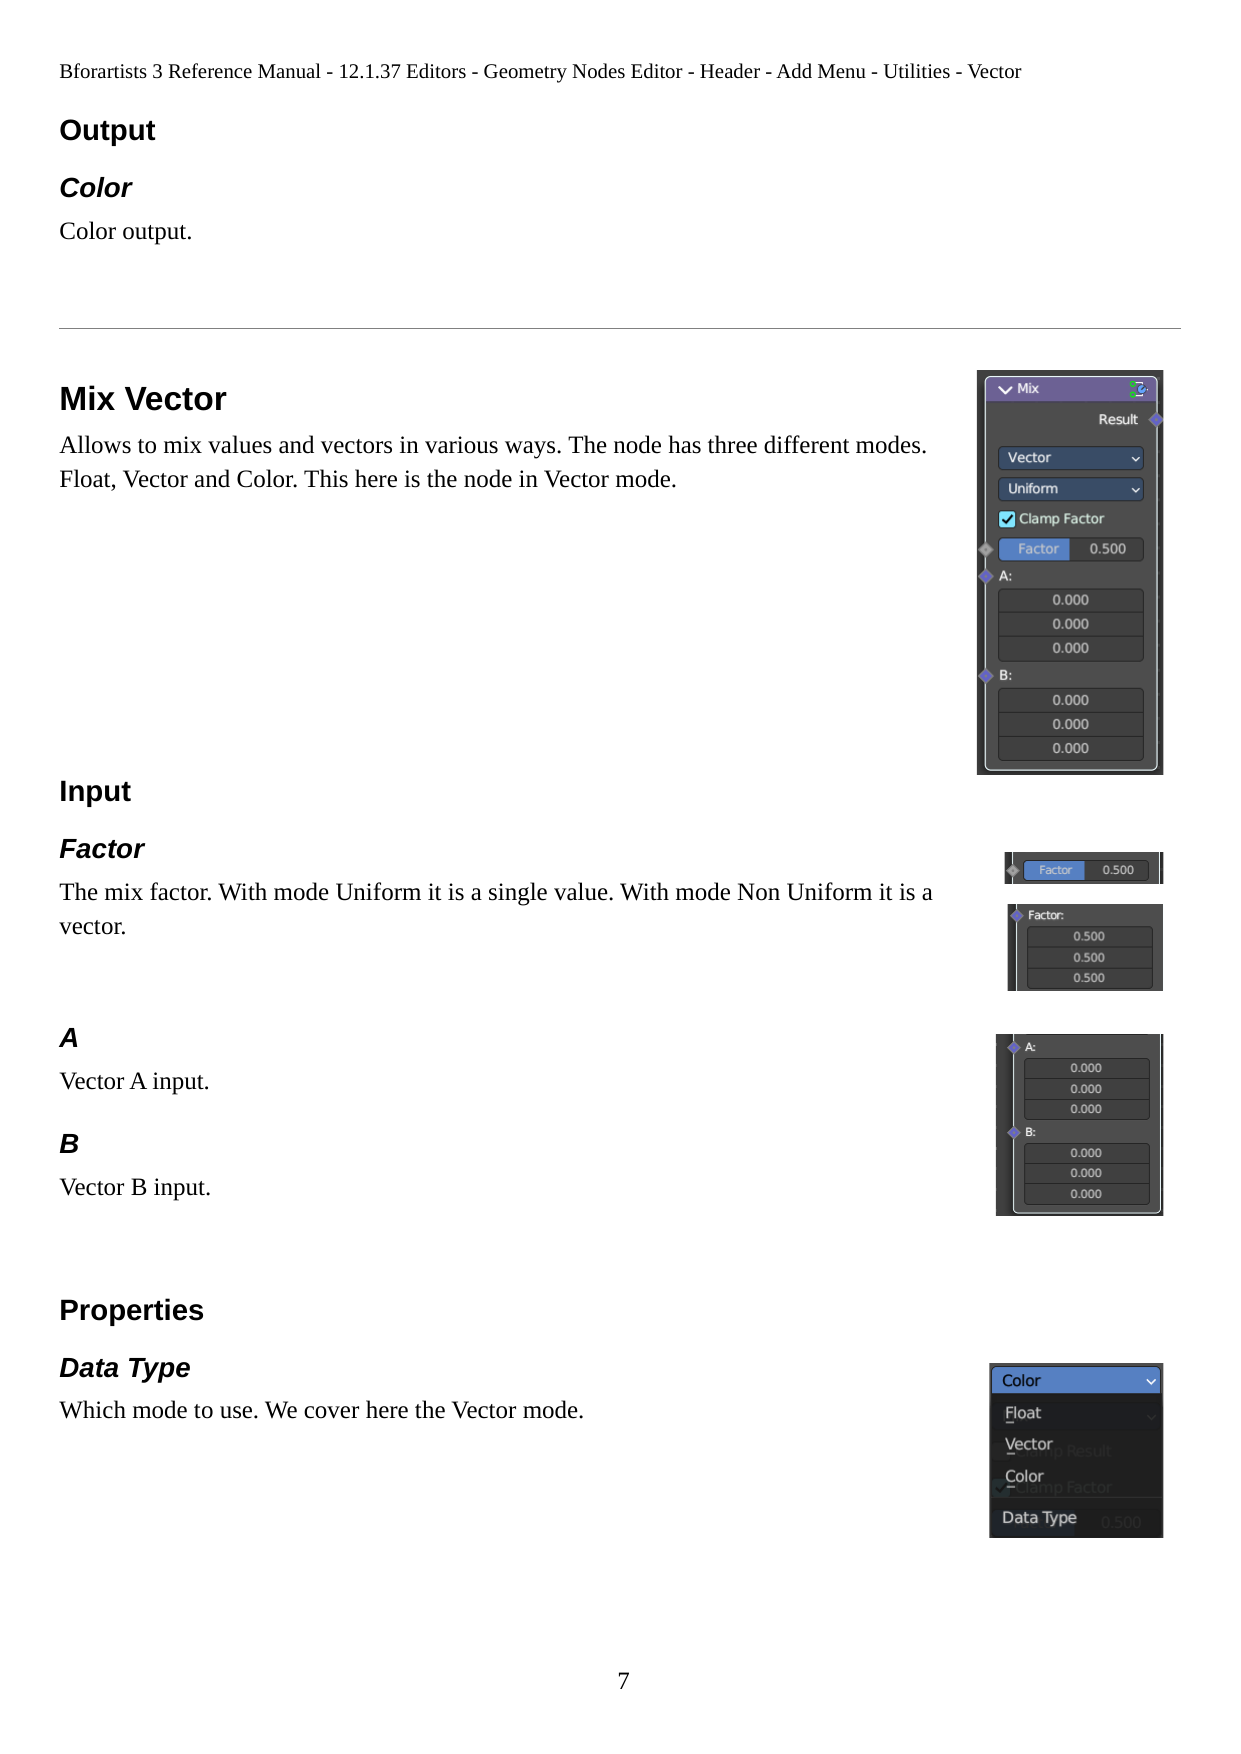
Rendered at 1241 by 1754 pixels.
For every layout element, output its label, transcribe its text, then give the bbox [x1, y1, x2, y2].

subtitle Data Type [59, 1351, 1181, 1383]
text Allows to mix values and vectors in various ways. The node has three different modes. Float, Vector and Color. This here is the node in Vector mode. [59, 430, 976, 493]
subtitle Factor [59, 832, 1181, 864]
subtitle A [59, 1022, 1181, 1053]
picture [1004, 852, 1164, 884]
picture [976, 370, 1164, 775]
subtitle Mix Vector [59, 379, 976, 417]
picture [1007, 904, 1164, 991]
subtitle Color [59, 171, 1181, 203]
text Vector B input. [59, 1172, 995, 1201]
subtitle Properties [59, 1292, 1181, 1326]
subtitle Input [59, 773, 1181, 807]
text The mix factor. With mode Uniform it is a single value. With mode Non Uniform it is a vector. [59, 877, 1181, 940]
text [1164, 1066, 1181, 1095]
subtitle [1164, 1128, 1181, 1159]
text Color output. [59, 216, 1181, 244]
picture [995, 1034, 1164, 1216]
subtitle [1164, 379, 1181, 417]
text [1164, 1172, 1181, 1201]
text Which mode to use. We cover here the Vector mode. [59, 1396, 989, 1424]
subtitle B [59, 1128, 995, 1159]
text Vector A input. [59, 1066, 995, 1095]
picture [989, 1363, 1164, 1538]
subtitle Output [59, 113, 1181, 146]
